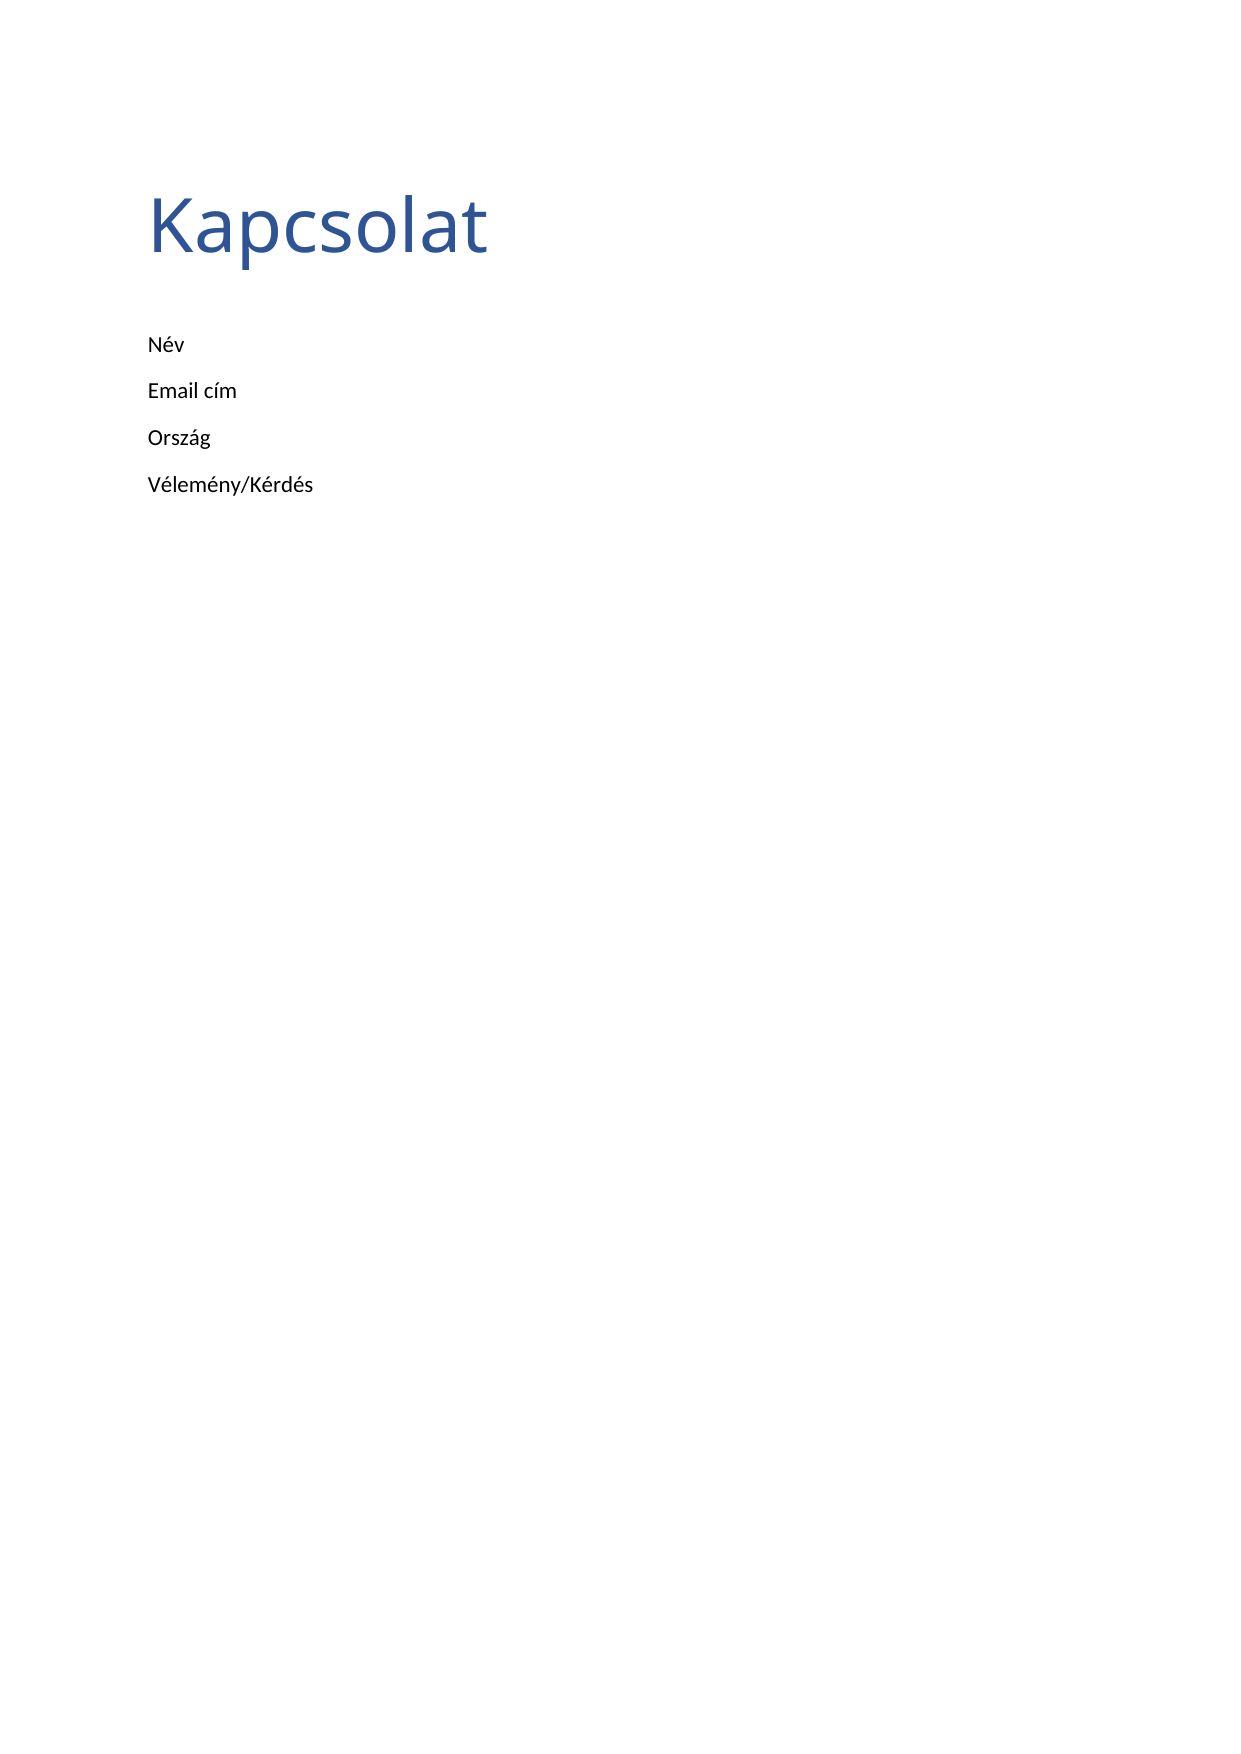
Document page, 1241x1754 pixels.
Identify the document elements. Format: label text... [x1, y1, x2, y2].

text Vélemény/Kérdés [148, 470, 1093, 498]
subtitle Kapcsolat [148, 173, 1093, 275]
text Név [148, 330, 1093, 358]
text Email cím [148, 377, 1093, 405]
text Ország [148, 423, 1093, 452]
